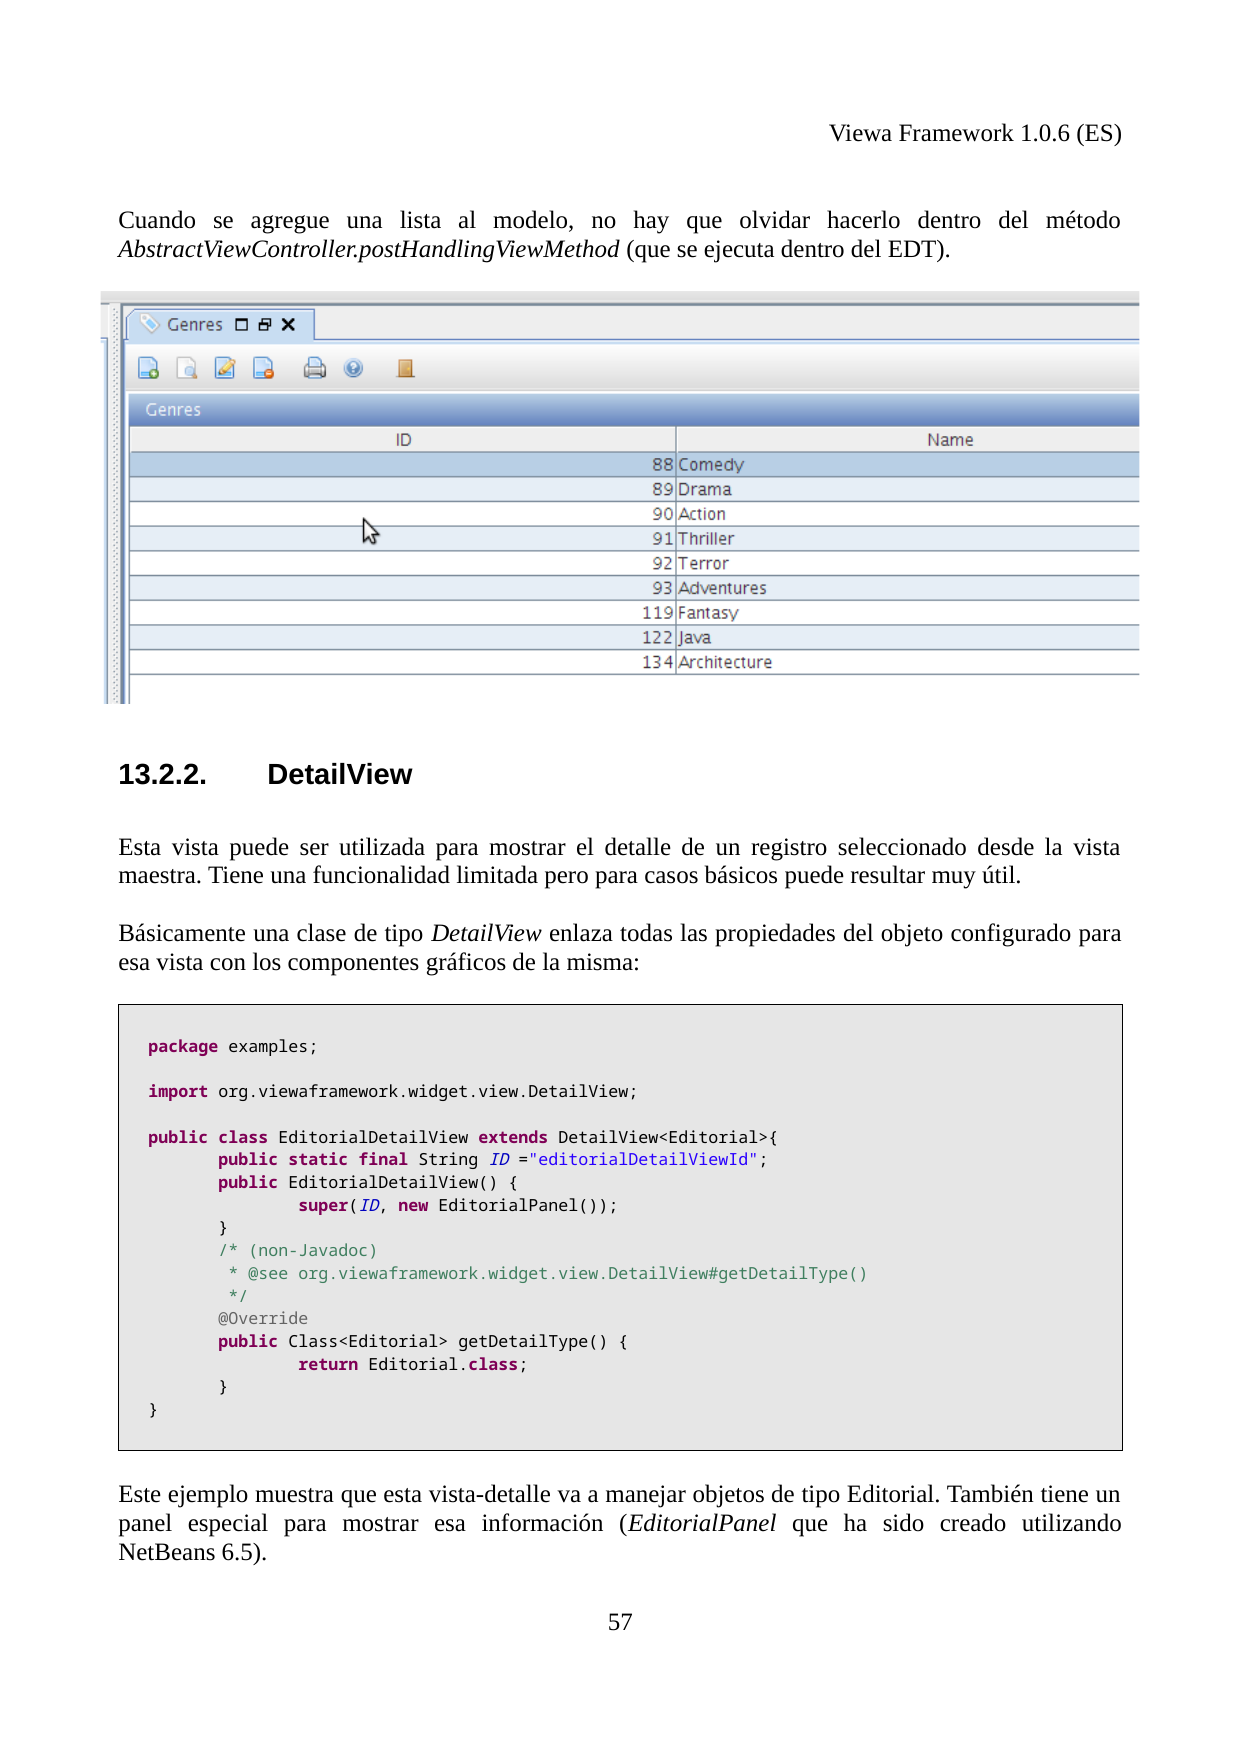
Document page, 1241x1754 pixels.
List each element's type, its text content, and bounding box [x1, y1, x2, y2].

text Esta vista puede ser utilizada para mostrar el detalle de un registro seleccionado desde la vista maestra. Tiene una funcionalidad limitada pero para casos básicos puede resultar muy útil. [118, 832, 1122, 889]
text Este ejemplo muestra que esta vista-detalle va a manejar objetos de tipo Editorial. También tiene un panel especial para mostrar esa información (EditorialPanel que ha sido creado utilizando NetBeans 6.5). [118, 1479, 1122, 1566]
text Básicamente una clase de tipo DetailView enlaza todas las propiedades del objeto configurado para esa vista con los componentes gráficos de la misma: [118, 918, 1122, 976]
subtitle DetailView [118, 757, 1122, 791]
picture [100, 291, 1140, 704]
text Cuando se agregue una lista al modelo, no hay que olvidar hacerlo dentro del método AbstractViewController.postHandlingViewMethod (que se ejecuta dentro del EDT). [118, 205, 1122, 263]
table_header package examples; import org.viewaframework.widget.view.DetailView; public class EditorialDetailView extends DetailView<Editorial>{ public static final String ID ="editorialDetailViewId"; public EditorialDetailView() { super(ID, new EditorialPanel()); } /* (non-Javadoc) * @see org.viewaframework.widget.view.DetailView#getDetailType() */ @Override public Class<Editorial> getDetailType() { return Editorial.class; } } [119, 1005, 1122, 1450]
